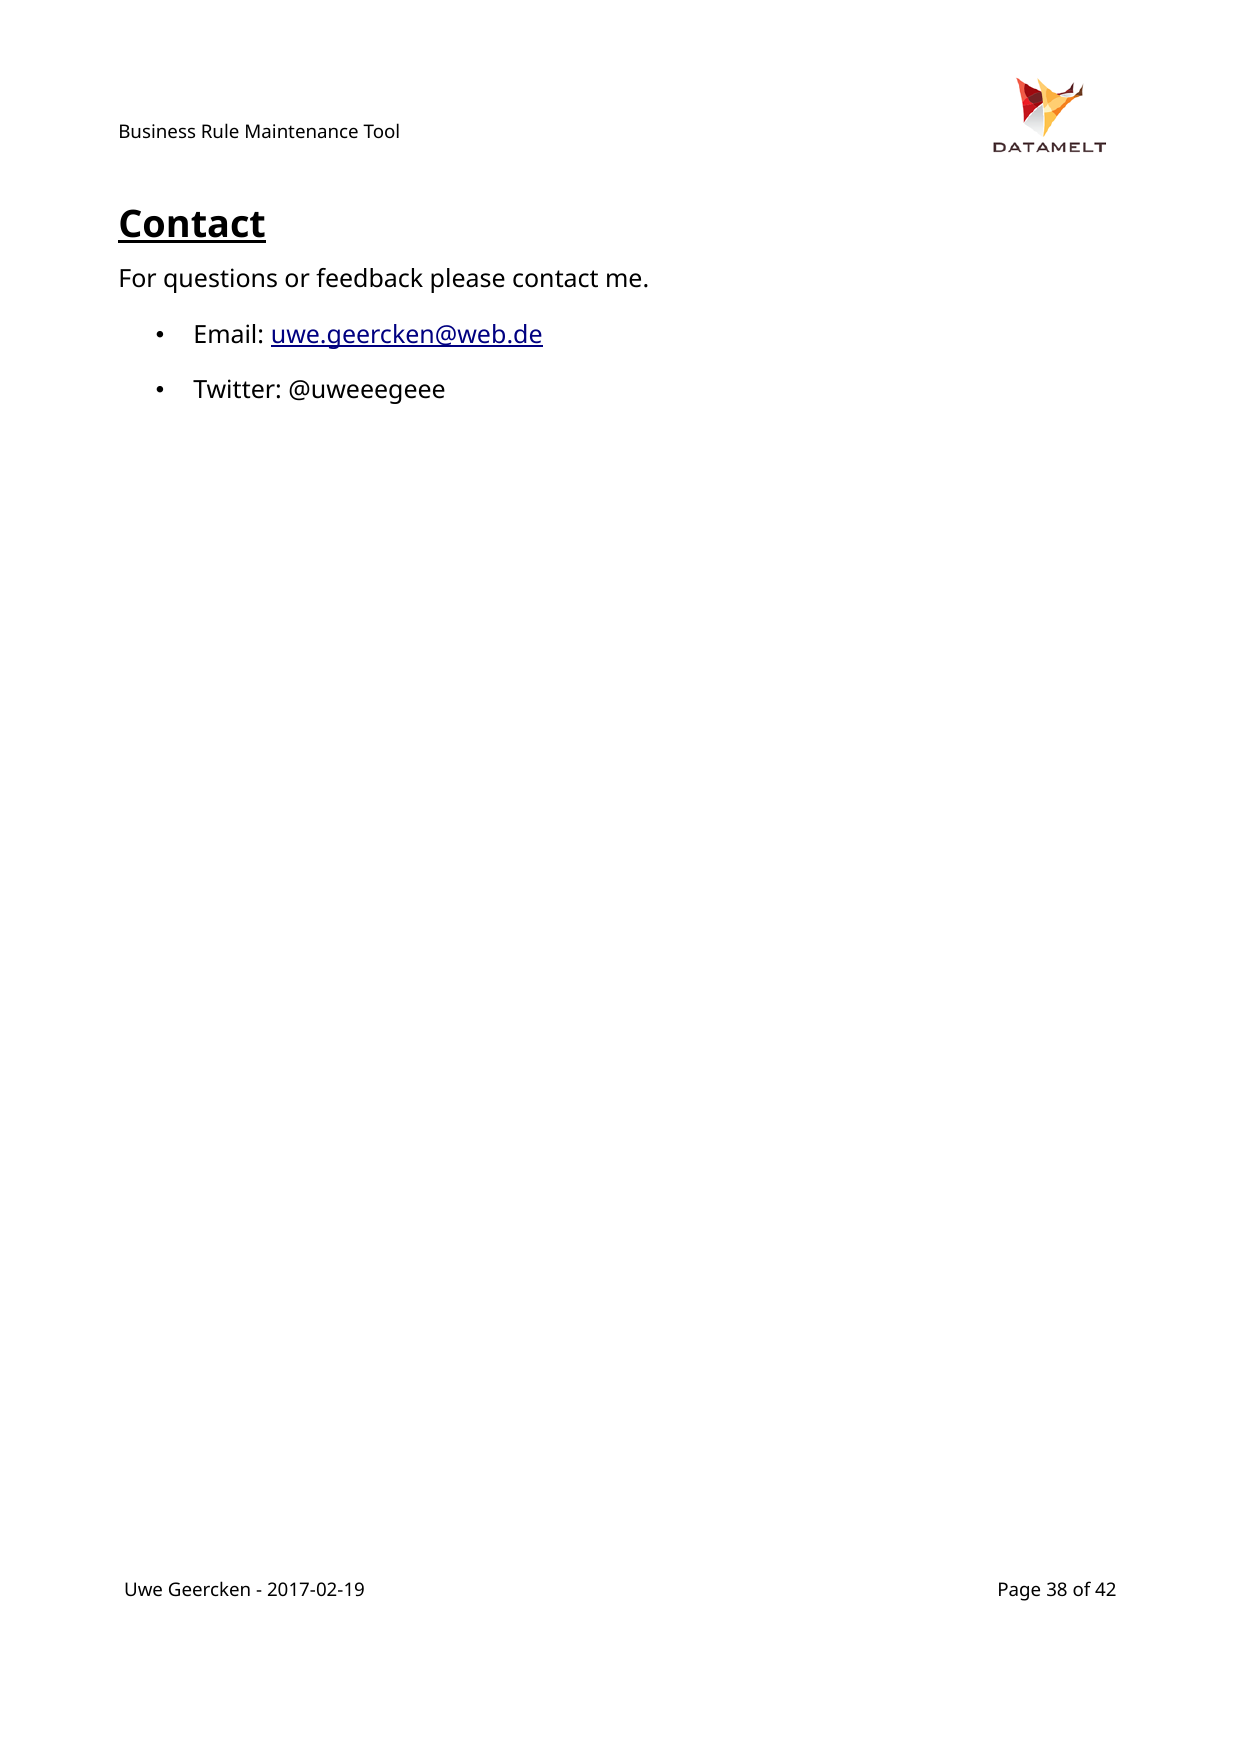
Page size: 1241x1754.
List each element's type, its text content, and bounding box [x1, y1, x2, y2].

picture [992, 69, 1107, 160]
list Twitter: @uweeegeee [156, 372, 1122, 406]
text For questions or feedback please contact me. [118, 261, 1122, 295]
list Email: uwe.geercken@web.de [156, 316, 1122, 350]
subtitle Contact [118, 197, 1122, 248]
